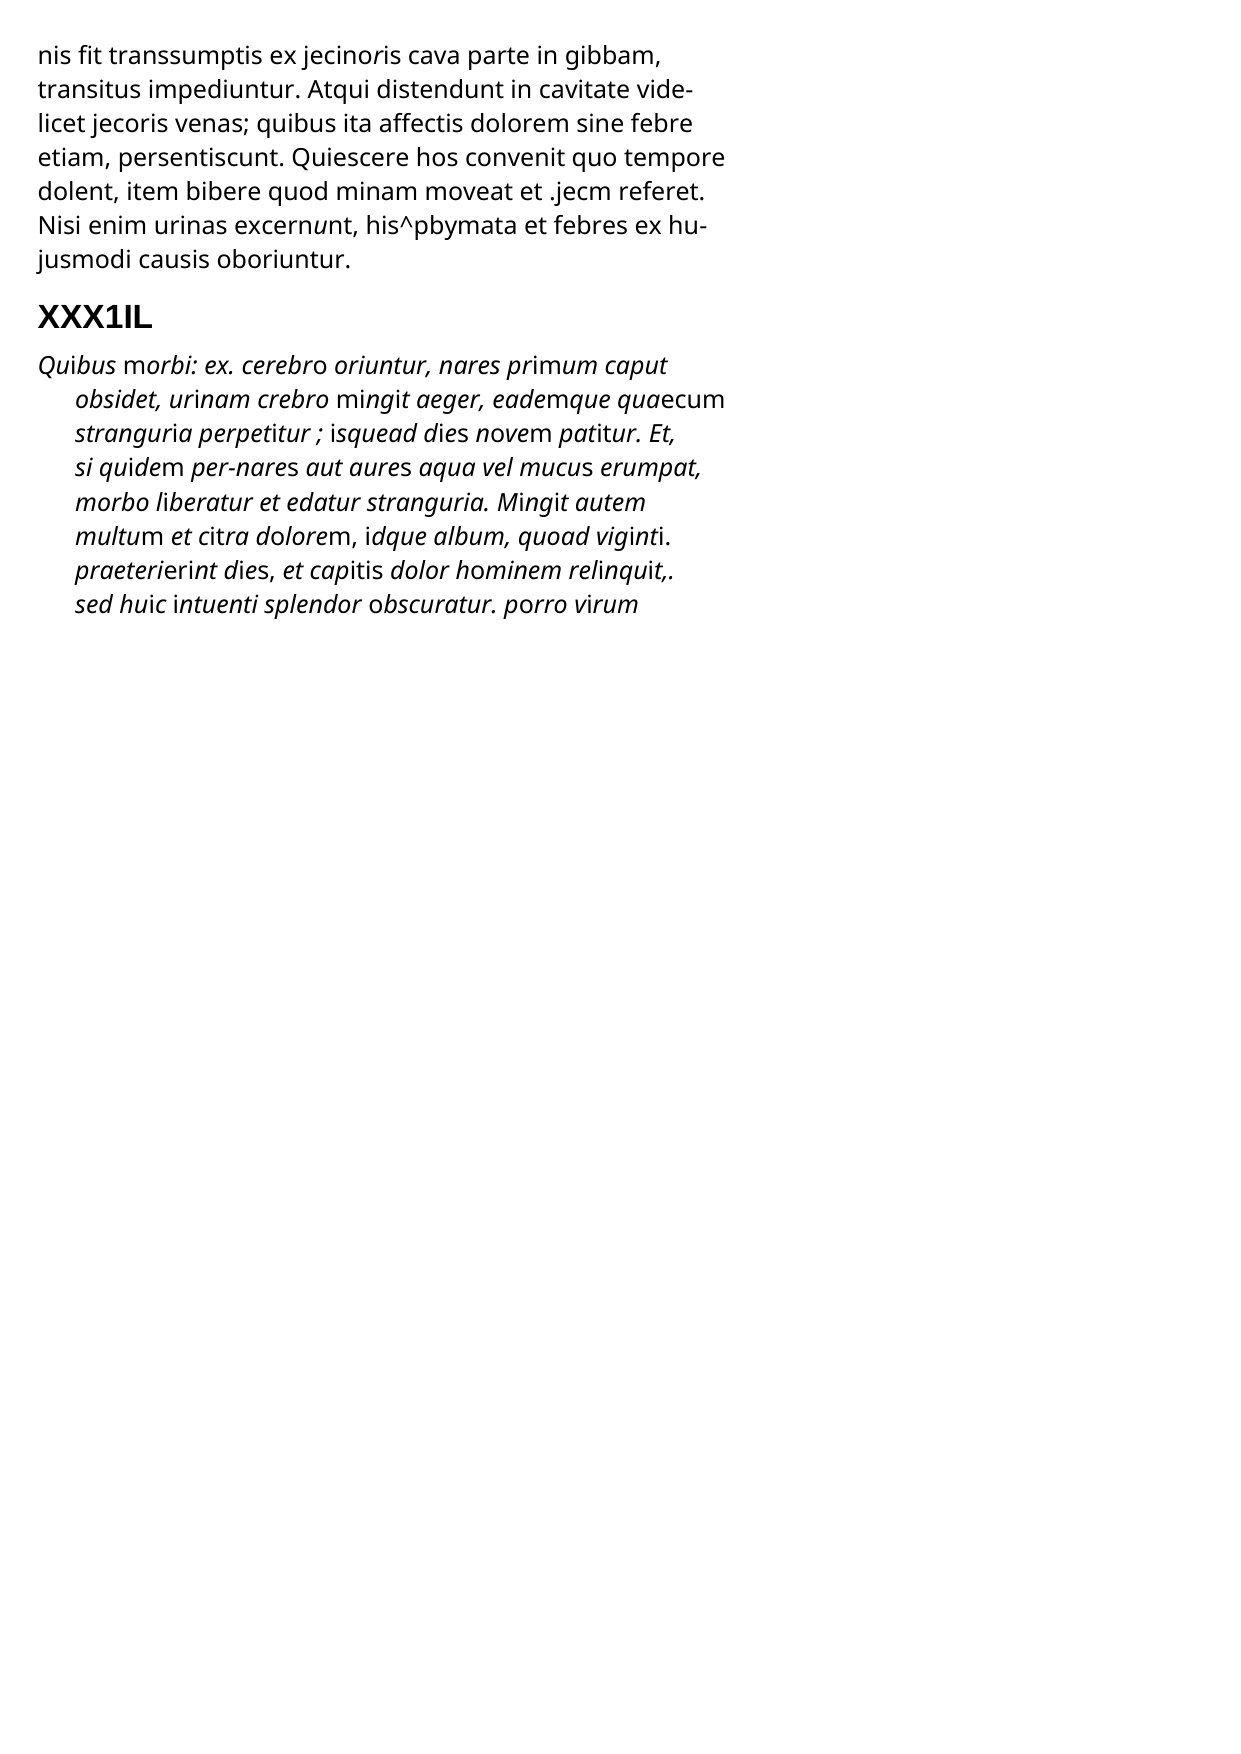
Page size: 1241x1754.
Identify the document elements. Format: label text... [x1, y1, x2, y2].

text Quibus morbi: ex. cerebro oriuntur, nares primum caput obsidet, urinam crebro mingit aeger, eademque quaecum stranguria perpetitur ; isquead dies novem patitur. Et, si quidem per-nares aut aures aqua vel mucus erumpat, morbo liberatur et edatur stranguria. Mingit autem multum et citra dolorem, idque album, quoad viginti. praeterierint dies, et capitis dolor hominem relinquit,. sed huic intuenti splendor obscuratur. porro virum [37, 348, 1203, 620]
text nis fit transsumptis ex jecinoris cava parte in gibbam, transitus impediuntur. Atqui distendunt in cavitate vide- licet jecoris venas; quibus ita affectis dolorem sine febre etiam, persentiscunt. Quiescere hos convenit quo tempore dolent, item bibere quod minam moveat et .jecm referet. Nisi enim urinas excernunt, his^pbymata et febres ex hu- jusmodi causis oboriuntur. [37, 37, 1203, 276]
subtitle XXX1IL [37, 297, 1203, 335]
